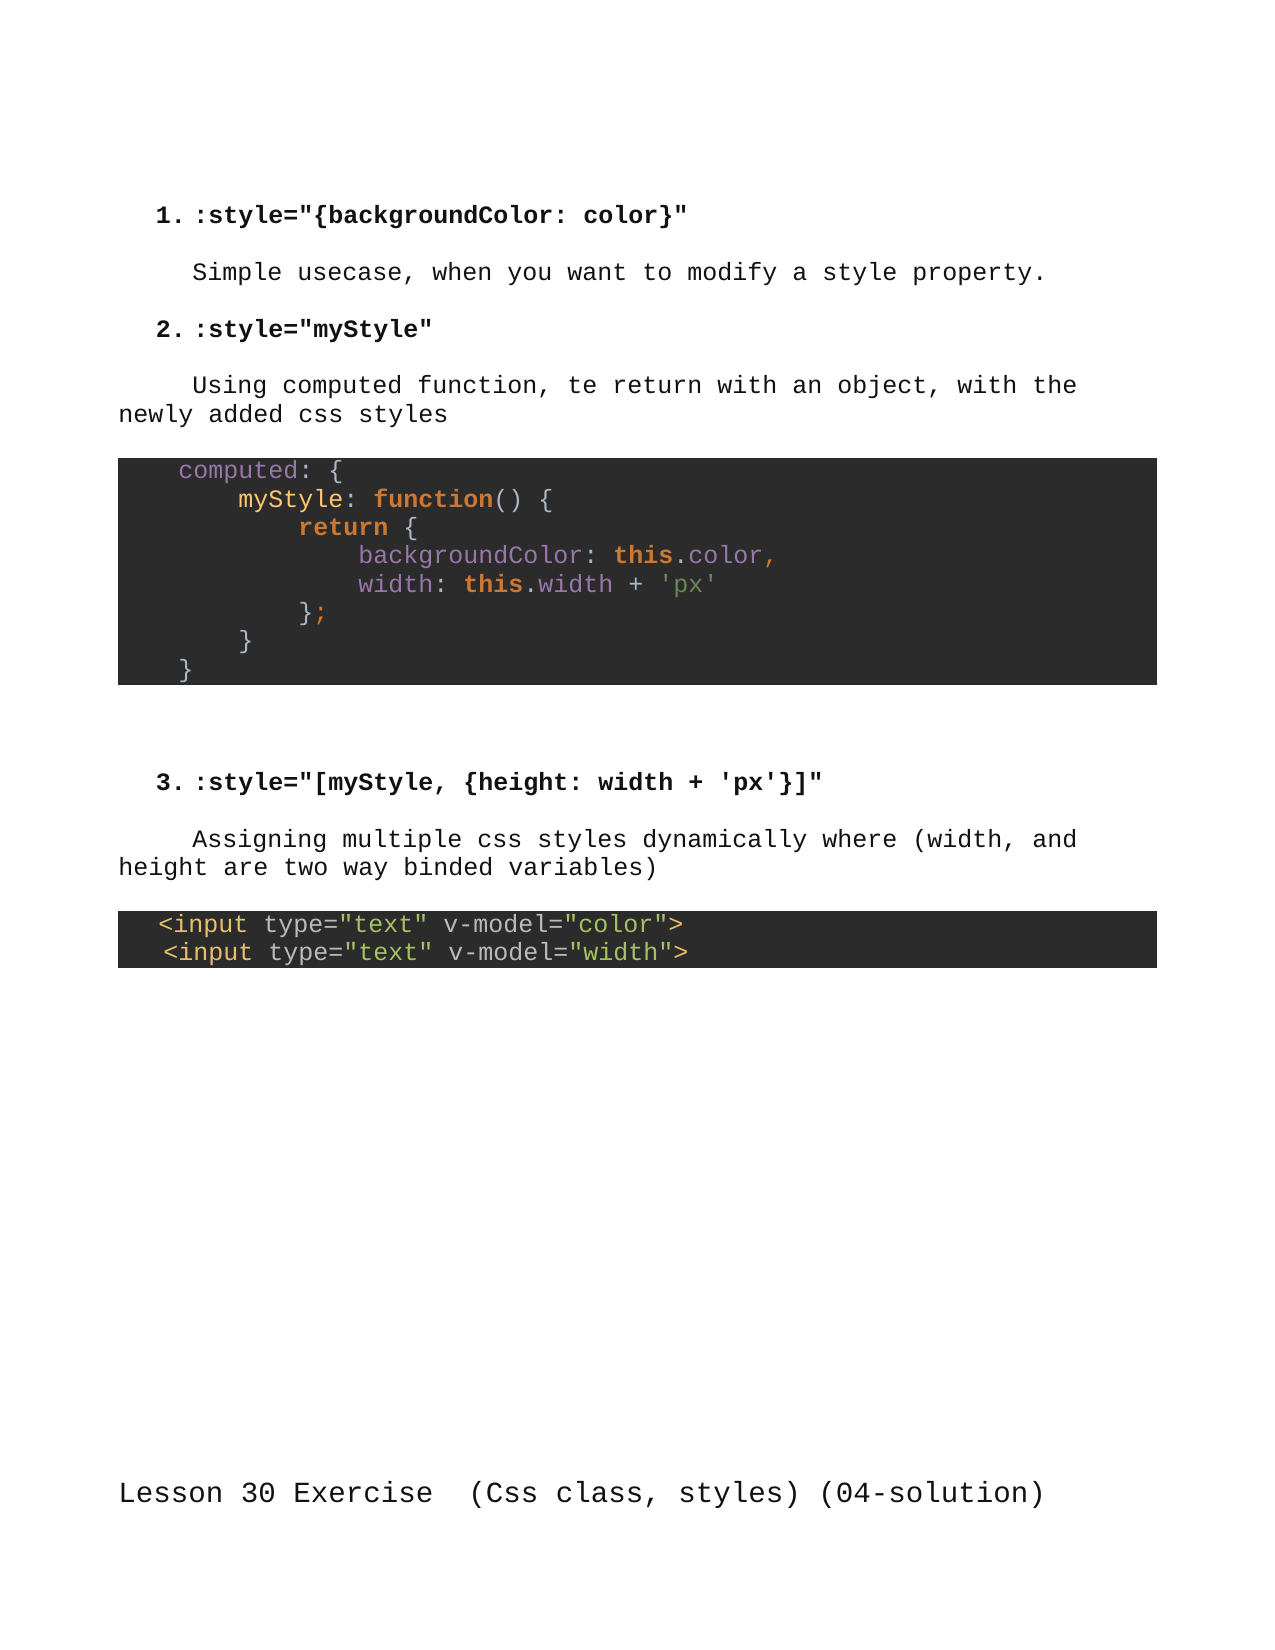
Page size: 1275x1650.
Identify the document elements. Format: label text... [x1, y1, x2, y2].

text computed: { [118, 458, 1157, 486]
list :style="myStyle" [156, 316, 1157, 345]
text <input type="text" v-model="width"> [118, 940, 1157, 968]
text <input type="text" v-model="color"> [118, 911, 1157, 940]
text backgroundColor: this.color, [118, 543, 1157, 571]
text Simple usecase, when you want to modify a style property. [118, 260, 1157, 288]
text } [118, 656, 1157, 685]
text Lesson 30 Exercise (Css class, styles) (04-solution) [118, 1478, 1157, 1511]
text } [118, 628, 1157, 656]
text Assigning multiple css styles dynamically where (width, and height are two way binded variables) [118, 826, 1157, 883]
text }; [118, 600, 1157, 628]
list :style="[myStyle, {height: width + 'px'}]" [156, 770, 1157, 798]
text Using computed function, te return with an object, with the newly added css styles [118, 373, 1157, 430]
list :style="{backgroundColor: color}" [156, 203, 1157, 231]
text myStyle: function() { [118, 486, 1157, 515]
text width: this.width + 'px' [118, 571, 1157, 600]
text return { [118, 515, 1157, 543]
